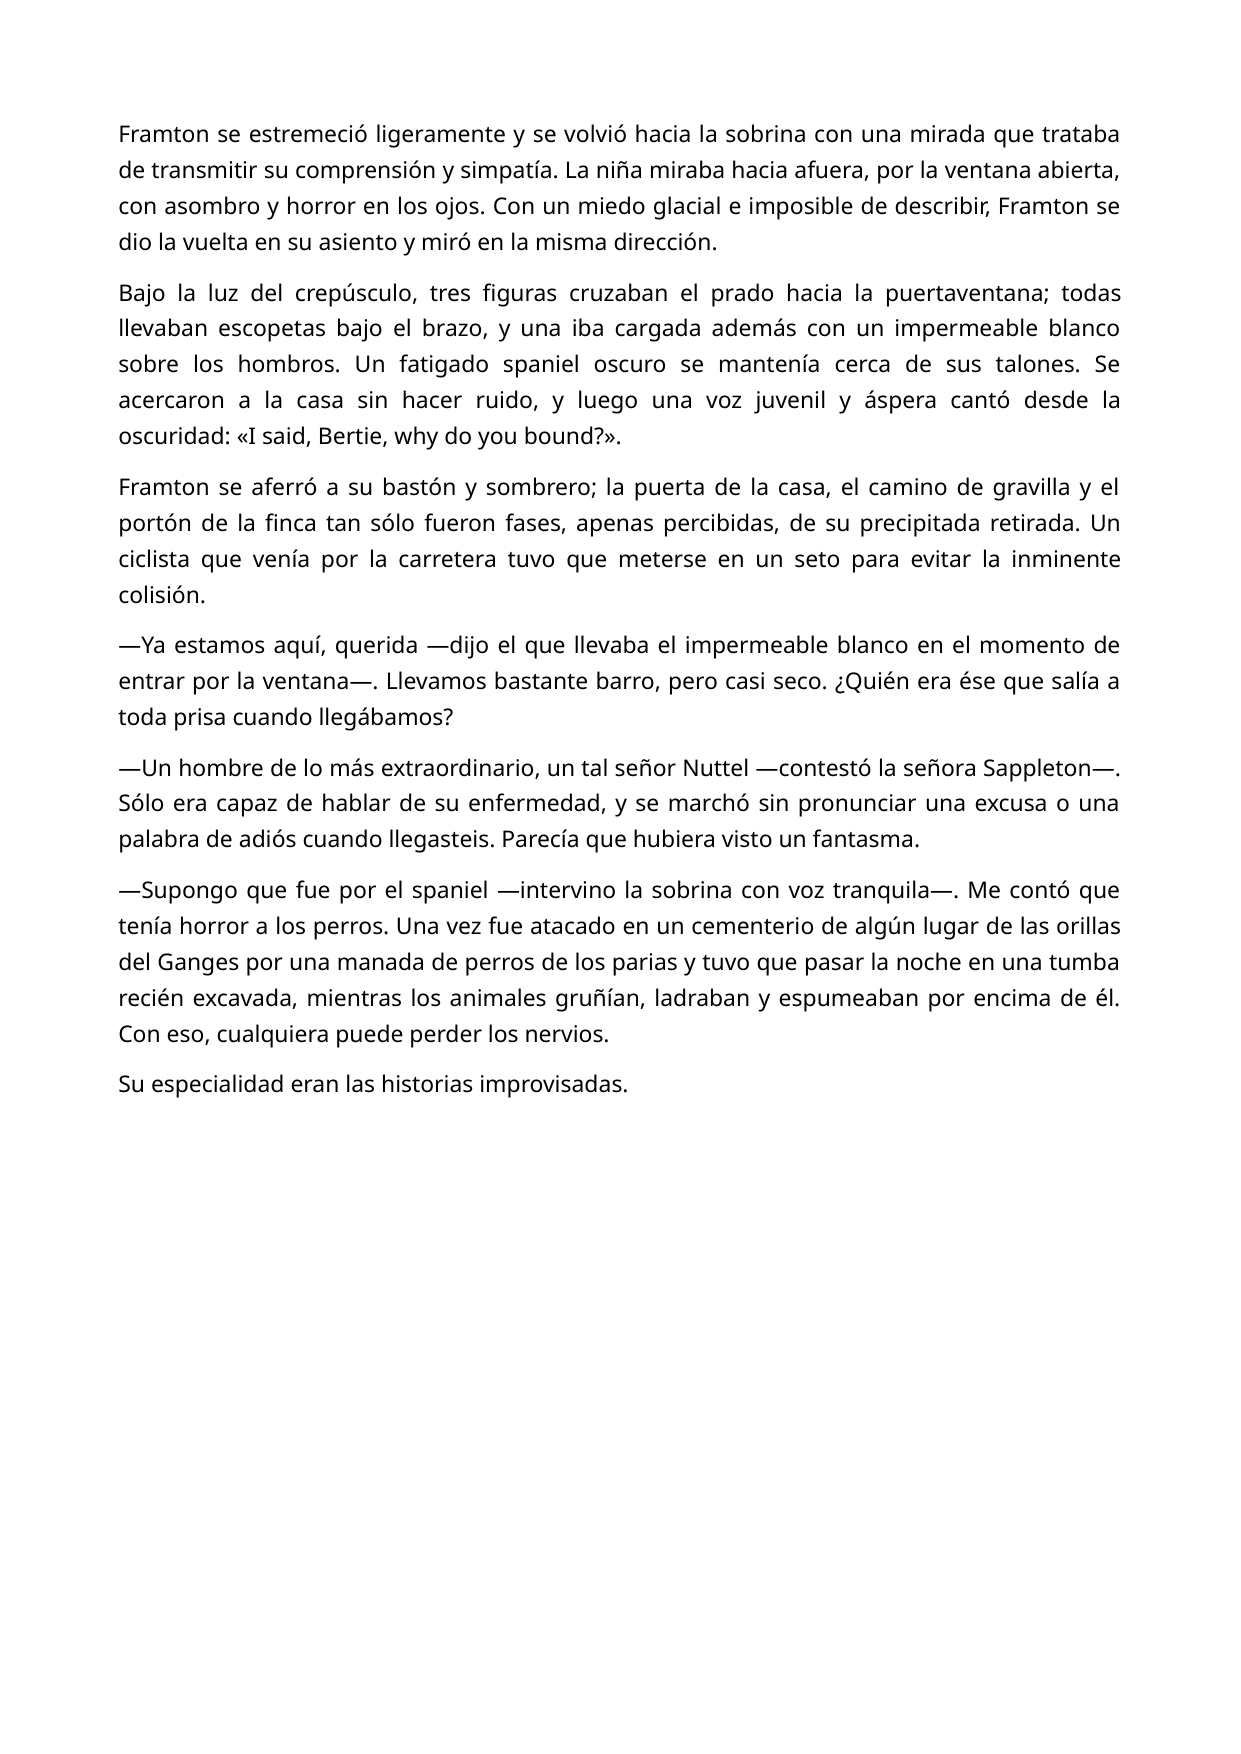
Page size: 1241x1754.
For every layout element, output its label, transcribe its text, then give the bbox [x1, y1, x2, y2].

text —Supongo que fue por el spaniel —intervino la sobrina con voz tranquila—. Me contó que tenía horror a los perros. Una vez fue atacado en un cementerio de algún lugar de las orillas del Ganges por una manada de perros de los parias y tuvo que pasar la noche en una tumba recién excavada, mientras los animales gruñían, ladraban y espumeaban por encima de él. Con eso, cualquiera puede perder los nervios. [118, 874, 1122, 1049]
text Framton se aferró a su bastón y sombrero; la puerta de la casa, el camino de gravilla y el portón de la finca tan sólo fueron fases, apenas percibidas, de su precipitada retirada. Un ciclista que venía por la carretera tuvo que meterse en un seto para evitar la inminente colisión. [118, 471, 1122, 610]
text —Ya estamos aquí, querida —dijo el que llevaba el impermeable blanco en el momento de entrar por la ventana—. Llevamos bastante barro, pero casi seco. ¿Quién era ése que salía a toda prisa cuando llegábamos? [118, 629, 1122, 732]
text Bajo la luz del crepúsculo, tres figuras cruzaban el prado hacia la puertaventana; todas llevaban escopetas bajo el brazo, y una iba cargada además con un impermeable blanco sobre los hombros. Un fatigado spaniel oscuro se mantenía cerca de sus talones. Se acercaron a la casa sin hacer ruido, y luego una voz juvenil y áspera cantó desde la oscuridad: «I said, Bertie, why do you bound?». [118, 276, 1122, 451]
text —Un hombre de lo más extraordinario, un tal señor Nuttel —contestó la señora Sappleton—. Sólo era capaz de hablar de su enfermedad, y se marchó sin pronunciar una excusa o una palabra de adiós cuando llegasteis. Parecía que hubiera visto un fantasma. [118, 751, 1122, 854]
text Framton se estremeció ligeramente y se volvió hacia la sobrina con una mirada que trataba de transmitir su comprensión y simpatía. La niña miraba hacia afuera, por la ventana abierta, con asombro y horror en los ojos. Con un miedo glacial e imposible de describir, Framton se dio la vuelta en su asiento y miró en la misma dirección. [118, 118, 1122, 257]
text Su especialidad eran las historias improvisadas. [118, 1068, 1122, 1099]
